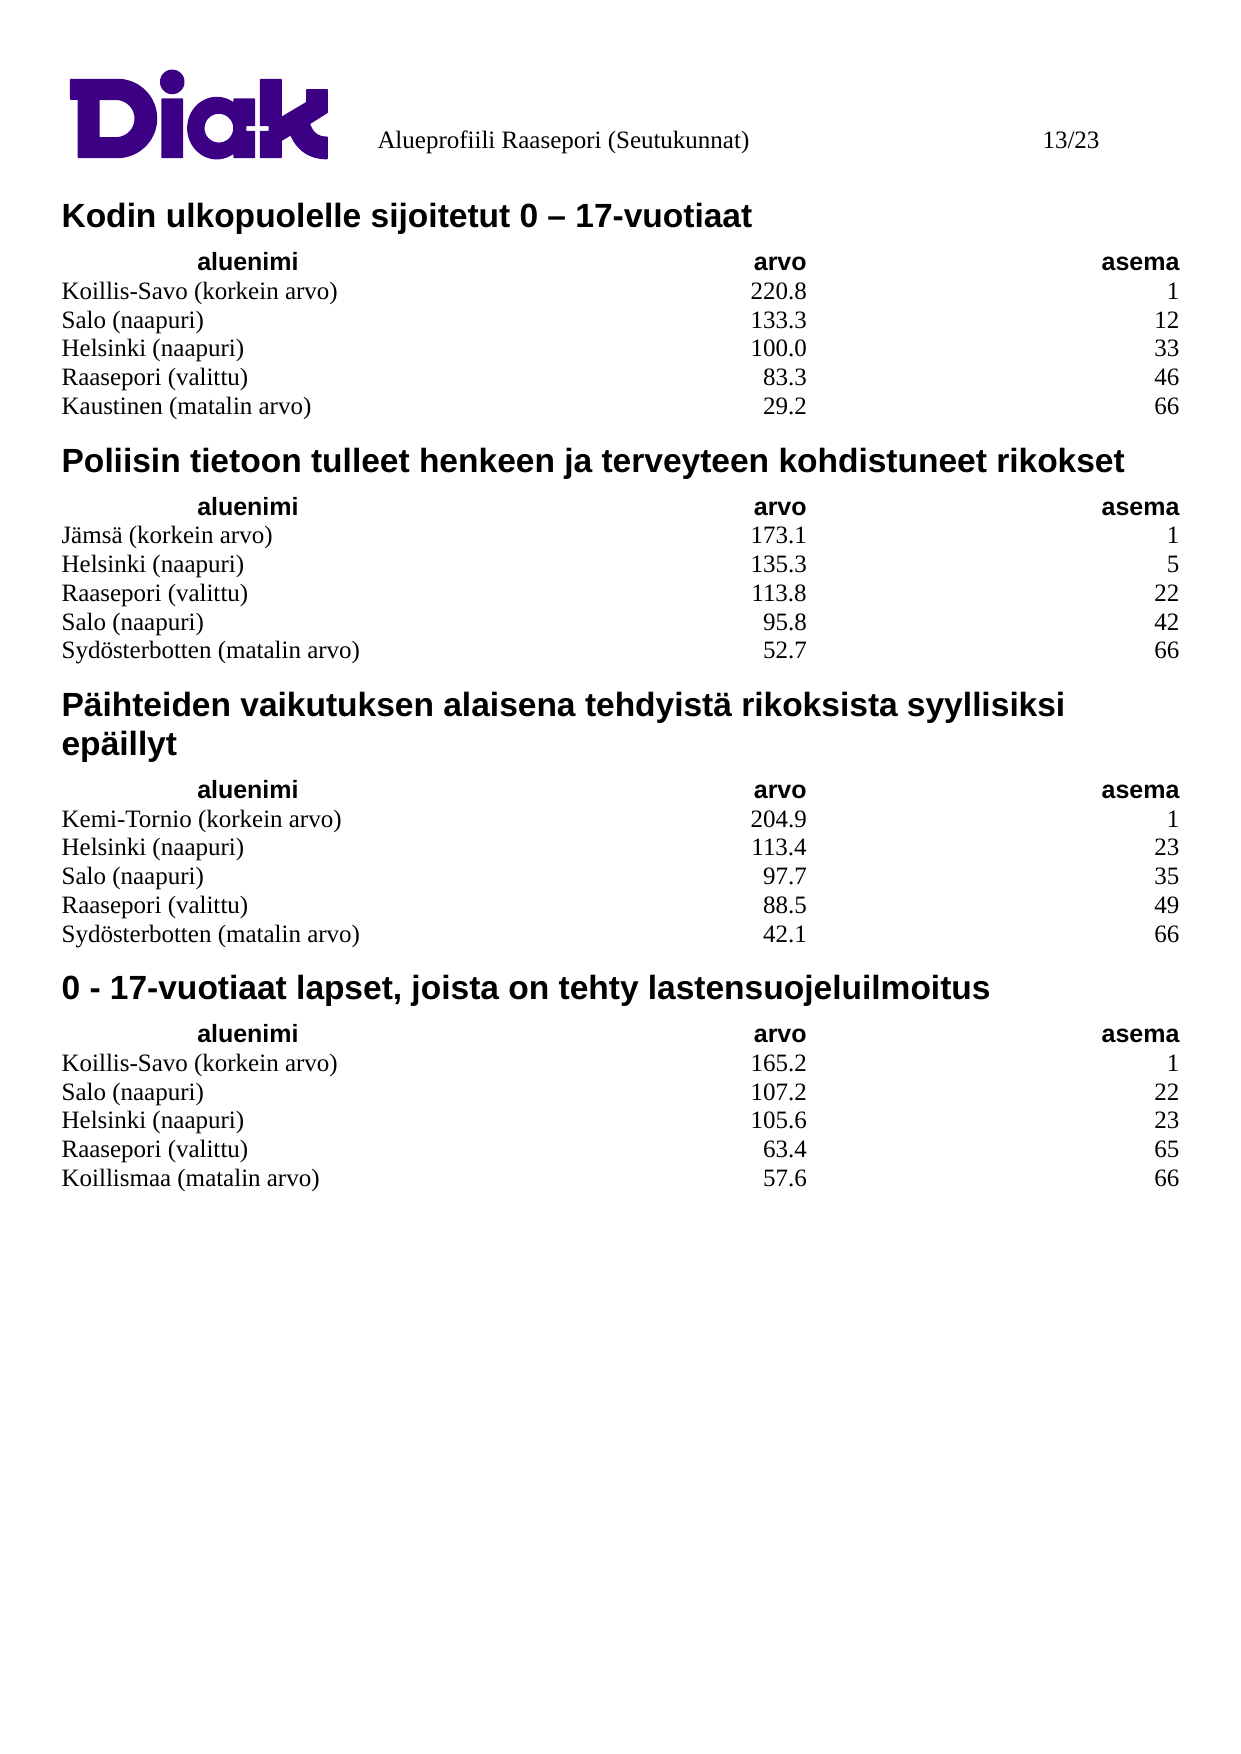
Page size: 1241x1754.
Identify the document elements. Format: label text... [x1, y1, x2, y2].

table_cell 165.2 [434, 1048, 806, 1077]
table_cell 5 [806, 549, 1179, 578]
table_cell Jämsä (korkein arvo) [61, 521, 434, 549]
table_cell 22 [806, 1077, 1179, 1106]
table_cell 100.0 [434, 334, 806, 362]
table_header aluenimi [61, 775, 434, 804]
table_cell Sydösterbotten (matalin arvo) [61, 919, 434, 947]
table_cell 52.7 [434, 636, 806, 664]
table_cell 65 [806, 1134, 1179, 1163]
table_cell Helsinki (naapuri) [61, 549, 434, 578]
table_cell 46 [806, 362, 1179, 391]
table_cell Raasepori (valittu) [61, 362, 434, 391]
table_cell 49 [806, 890, 1179, 919]
table_cell 33 [806, 334, 1179, 362]
table_header arvo [434, 247, 806, 276]
table_cell Raasepori (valittu) [61, 1134, 434, 1163]
table_cell 12 [806, 305, 1179, 333]
table_cell 133.3 [434, 305, 806, 333]
table_cell 1 [806, 521, 1179, 549]
table_cell 42 [806, 607, 1179, 636]
table_cell 66 [806, 1163, 1179, 1192]
table_cell 23 [806, 833, 1179, 861]
table_cell 66 [806, 636, 1179, 664]
table_header asema [806, 1019, 1179, 1048]
table_header asema [806, 775, 1179, 804]
table_cell Salo (naapuri) [61, 1077, 434, 1106]
subtitle 0 - 17-vuotiaat lapset, joista on tehty lastensuojeluilmoitus [61, 968, 1179, 1007]
table_cell 66 [806, 391, 1179, 420]
table_cell Raasepori (valittu) [61, 890, 434, 919]
table_cell 22 [806, 578, 1179, 607]
table_header asema [806, 492, 1179, 521]
table_cell 113.4 [434, 833, 806, 861]
table_cell 113.8 [434, 578, 806, 607]
table_cell 1 [806, 276, 1179, 305]
table_cell Koillis-Savo (korkein arvo) [61, 276, 434, 305]
table_cell Salo (naapuri) [61, 861, 434, 890]
table_cell 105.6 [434, 1106, 806, 1134]
table_header asema [806, 247, 1179, 276]
table_cell Koillis-Savo (korkein arvo) [61, 1048, 434, 1077]
table_cell 83.3 [434, 362, 806, 391]
table_header arvo [434, 775, 806, 804]
table_cell 57.6 [434, 1163, 806, 1192]
table_cell Helsinki (naapuri) [61, 833, 434, 861]
table_header aluenimi [61, 1019, 434, 1048]
table_header aluenimi [61, 247, 434, 276]
table_cell Salo (naapuri) [61, 607, 434, 636]
table_cell 220.8 [434, 276, 806, 305]
subtitle Päihteiden vaikutuksen alaisena tehdyistä rikoksista syyllisiksi epäillyt [61, 685, 1179, 762]
table_cell Kemi-Tornio (korkein arvo) [61, 804, 434, 832]
table_cell 66 [806, 919, 1179, 947]
table_cell Salo (naapuri) [61, 305, 434, 333]
table_cell 29.2 [434, 391, 806, 420]
table_cell 1 [806, 1048, 1179, 1077]
table_cell 63.4 [434, 1134, 806, 1163]
table_cell 23 [806, 1106, 1179, 1134]
table_header arvo [434, 1019, 806, 1048]
table_cell 173.1 [434, 521, 806, 549]
table_cell 88.5 [434, 890, 806, 919]
table_cell 107.2 [434, 1077, 806, 1106]
table_cell Helsinki (naapuri) [61, 1106, 434, 1134]
table_header arvo [434, 492, 806, 521]
subtitle Poliisin tietoon tulleet henkeen ja terveyteen kohdistuneet rikokset [61, 441, 1179, 479]
table_cell Helsinki (naapuri) [61, 334, 434, 362]
table_cell 204.9 [434, 804, 806, 832]
table_cell Kaustinen (matalin arvo) [61, 391, 434, 420]
table_cell 42.1 [434, 919, 806, 947]
table_cell Koillismaa (matalin arvo) [61, 1163, 434, 1192]
table_header aluenimi [61, 492, 434, 521]
table_cell 97.7 [434, 861, 806, 890]
subtitle Kodin ulkopuolelle sijoitetut 0 – 17-vuotiaat [61, 196, 1179, 235]
table_cell 1 [806, 804, 1179, 832]
table_cell 95.8 [434, 607, 806, 636]
table_cell 135.3 [434, 549, 806, 578]
table_cell Sydösterbotten (matalin arvo) [61, 636, 434, 664]
table_cell Raasepori (valittu) [61, 578, 434, 607]
table_cell 35 [806, 861, 1179, 890]
